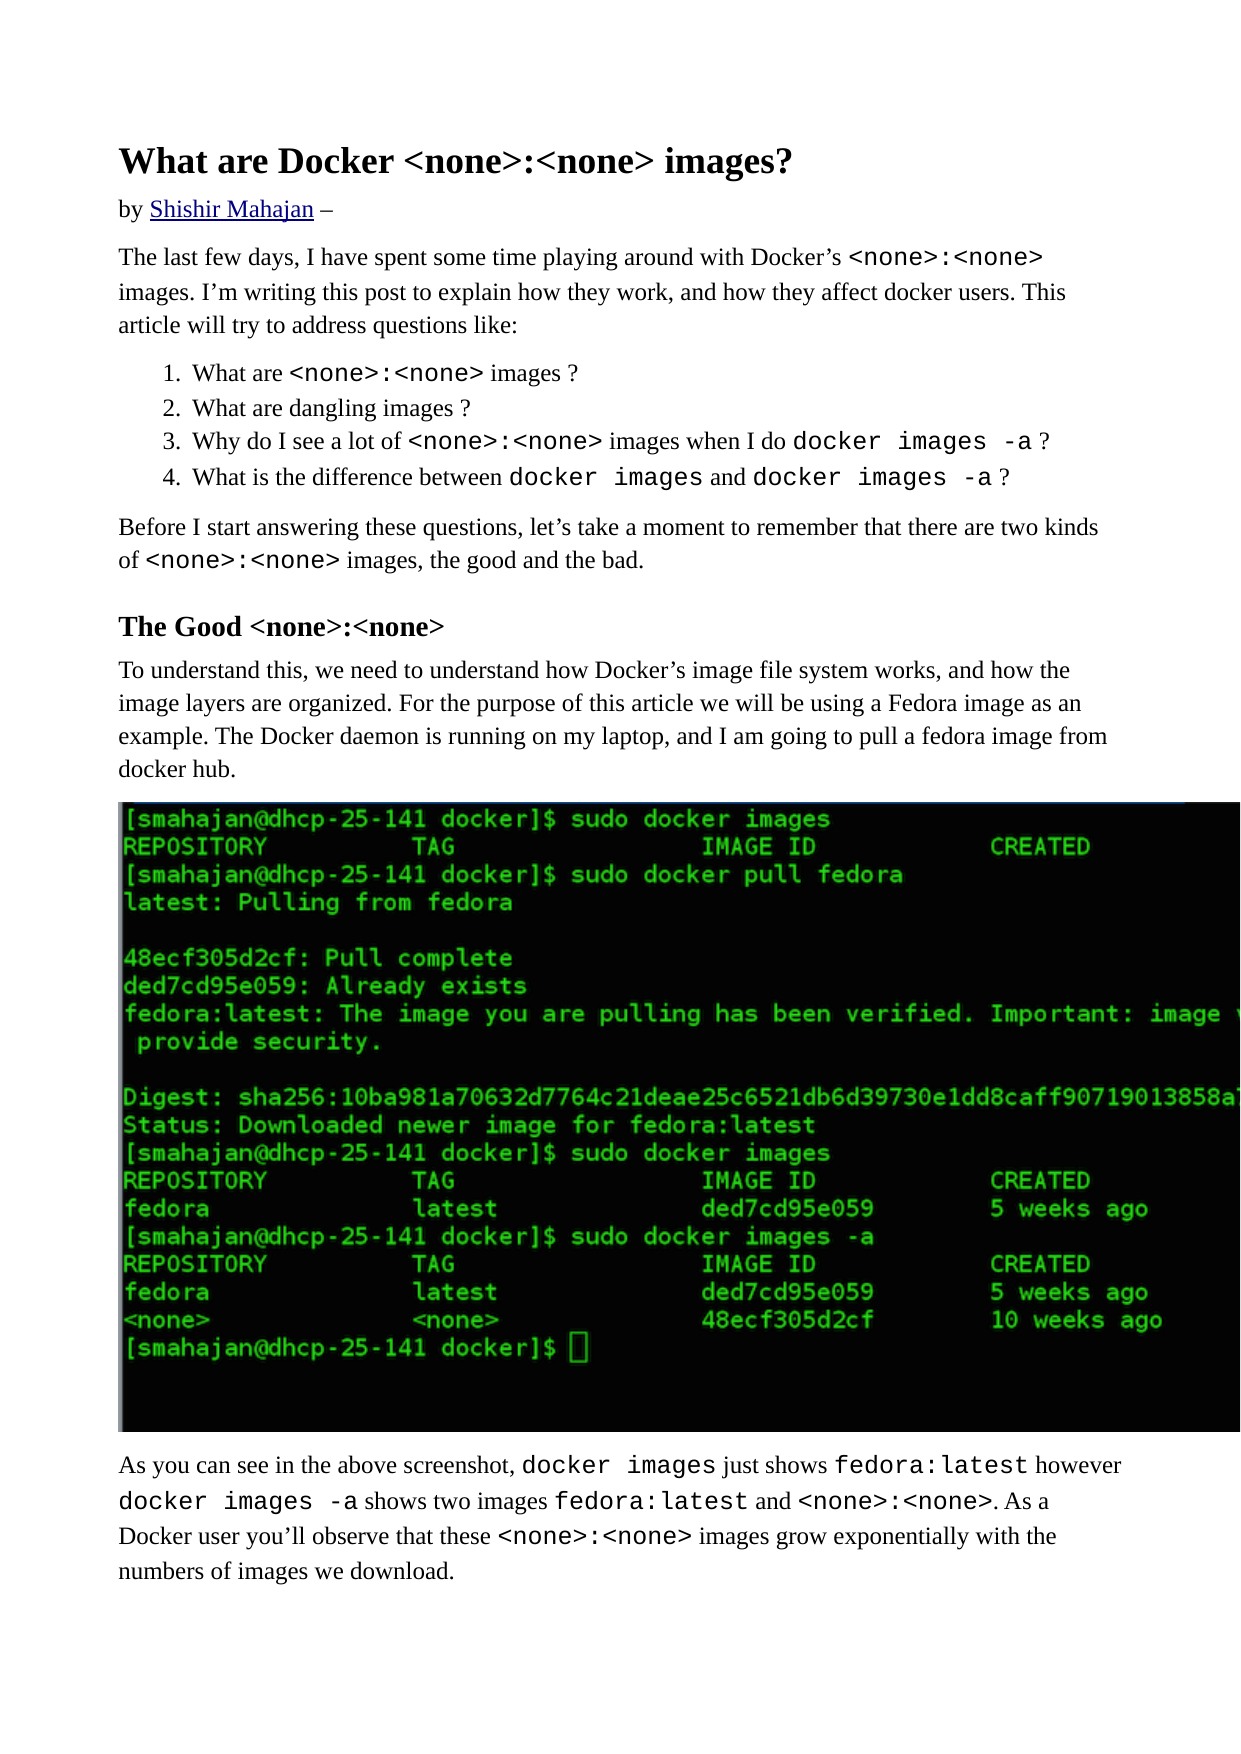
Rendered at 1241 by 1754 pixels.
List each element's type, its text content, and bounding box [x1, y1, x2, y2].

text To understand this, we need to understand how Docker’s image file system works, and how the image layers are organized. For the purpose of this article we will be using a Fedora image as an example. The Docker daemon is running on my laptop, and I am going to pull a fedora image from docker hub. [118, 655, 1122, 783]
subtitle The Good <none>:<none> [118, 609, 1122, 643]
list What are dangling images ? [162, 393, 1122, 422]
text by Shishir Mahajan – [118, 194, 1122, 223]
text As you can see in the above screenshot, docker images just shows fedora:latest however docker images -a shows two images fedora:latest and <none>:<none>. As a Docker user you’ll observe that these <none>:<none> images grow exponentially with the numbers of images we download. [118, 1451, 1122, 1585]
list What are <none>:<none> images ? [162, 358, 1122, 389]
text The last few days, I have spent some time playing around with Docker’s <none>:<none> images. I’m writing this post to explain how they work, and how they affect docker users. This article will try to address questions like: [118, 242, 1122, 339]
subtitle What are Docker <none>:<none> images? [118, 139, 1122, 182]
list What is the difference between docker images and docker images -a ? [162, 462, 1122, 493]
text Before I start answering these questions, let’s take a moment to remember that there are two kinds of <none>:<none> images, the good and the bad. [118, 512, 1122, 576]
list Why do I see a lot of <none>:<none> images when I do docker images -a ? [162, 426, 1122, 457]
picture [118, 802, 1241, 1432]
